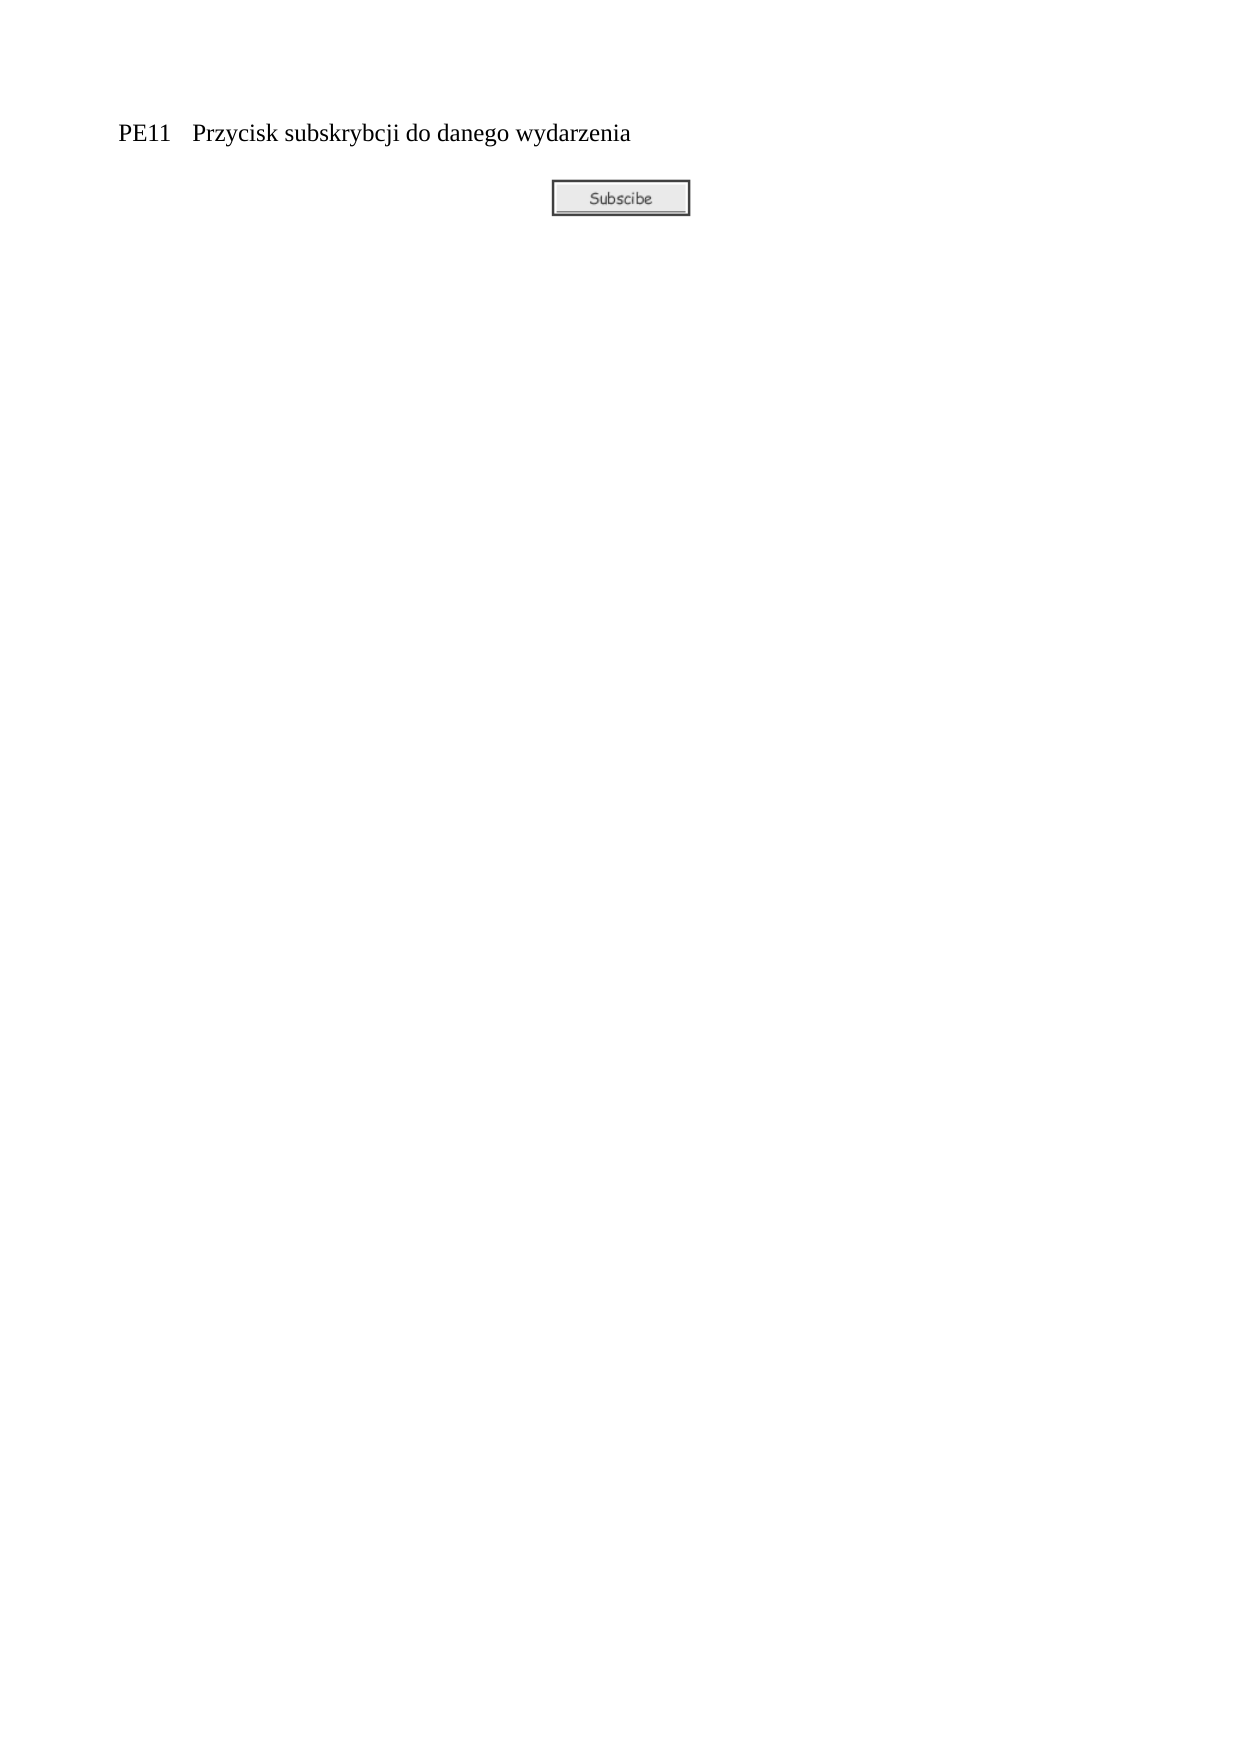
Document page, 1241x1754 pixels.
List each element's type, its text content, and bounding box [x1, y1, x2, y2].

text PE11 Przycisk subskrybcji do danego wydarzenia [118, 118, 1122, 147]
picture [547, 175, 694, 221]
